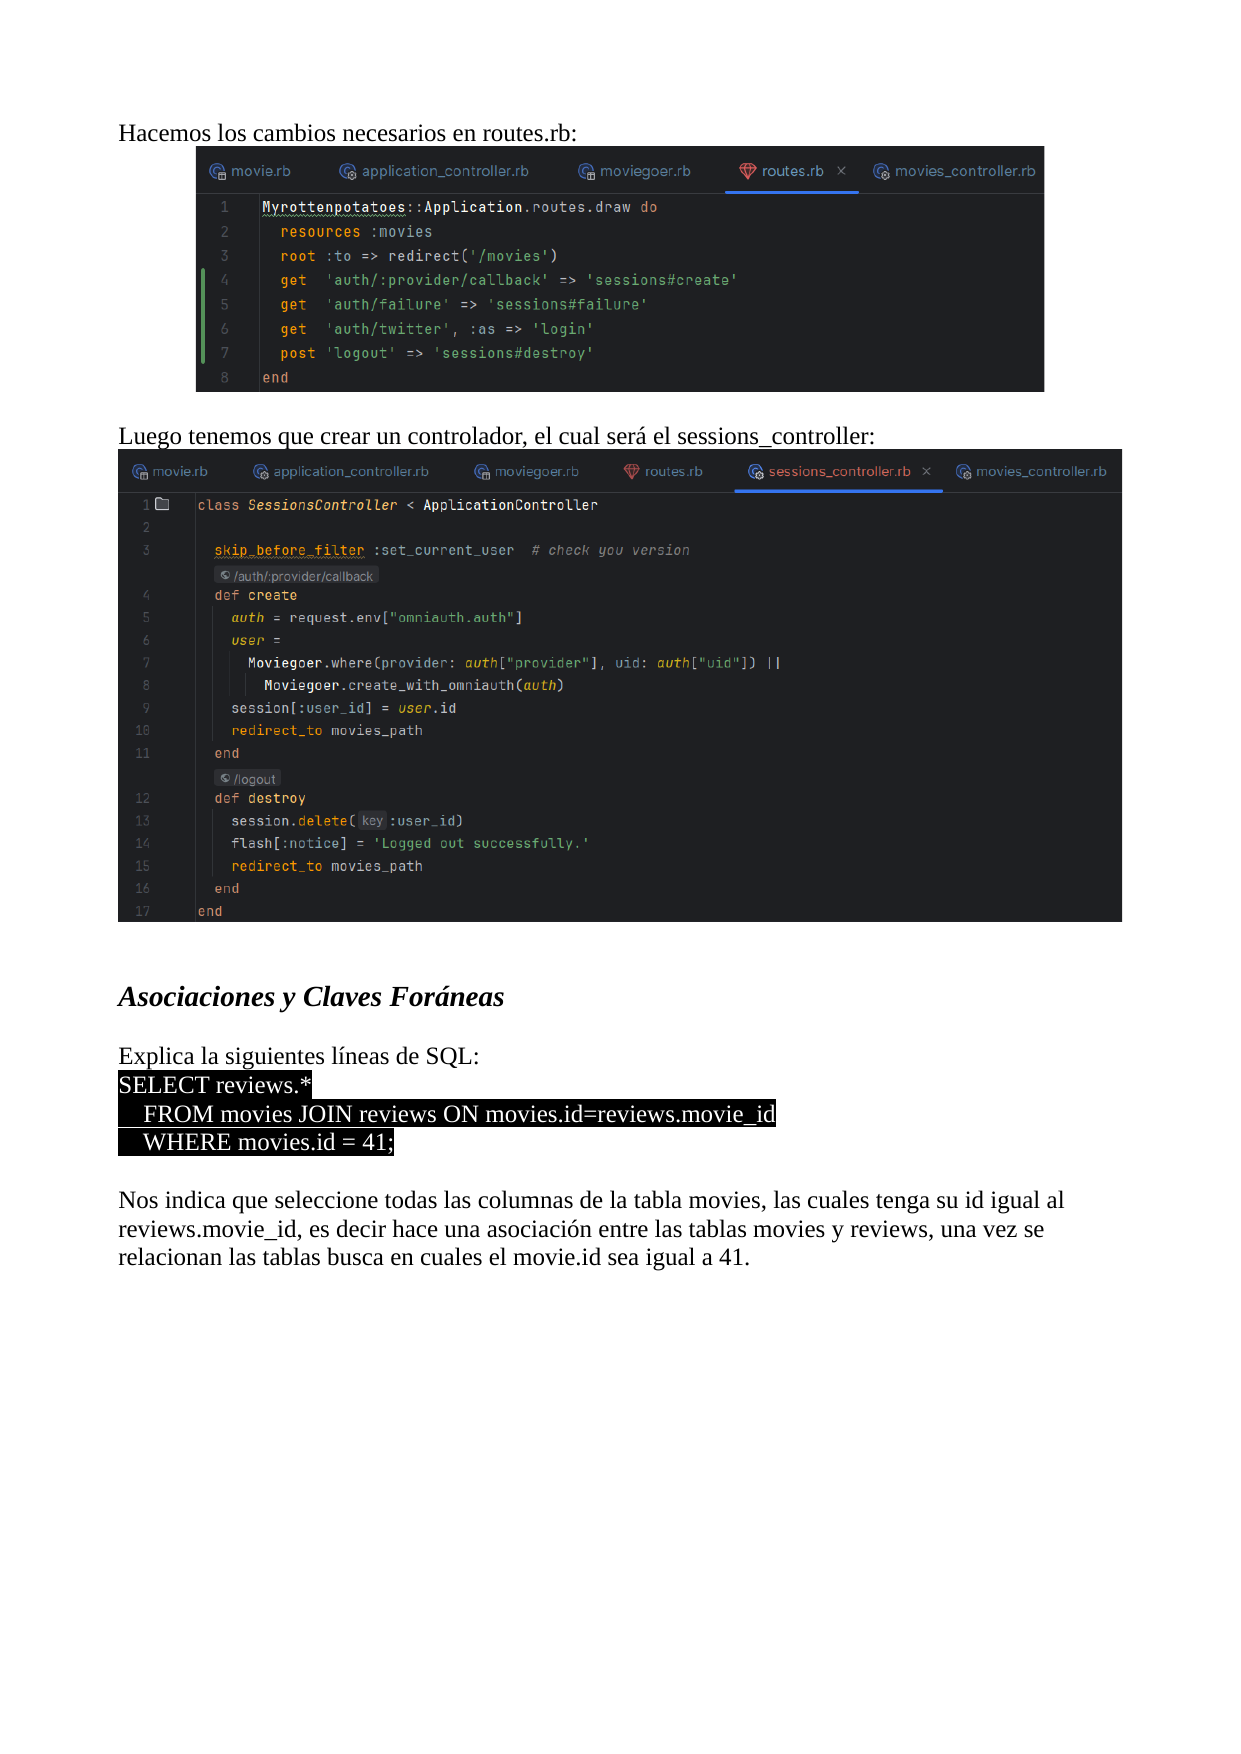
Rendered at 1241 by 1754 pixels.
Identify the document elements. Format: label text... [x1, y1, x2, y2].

picture [195, 146, 1045, 392]
text WHERE movies.id = 41; [118, 1127, 1122, 1156]
text Nos indica que seleccione todas las columnas de la tabla movies, las cuales tenga su id igual al reviews.movie_id, es decir hace una asociación entre las tablas movies y reviews, una vez se relacionan las tablas busca en cuales el movie.id sea igual a 41. [118, 1185, 1122, 1271]
text Hacemos los cambios necesarios en routes.rb: [118, 118, 1122, 147]
picture [118, 449, 1123, 922]
text Luego tenemos que crear un controlador, el cual será el sessions_controller: [118, 421, 1122, 449]
text FROM movies JOIN reviews ON movies.id=reviews.movie_id [118, 1099, 1122, 1127]
text Asociaciones y Claves Foráneas [118, 979, 1122, 1012]
text SELECT reviews.* [118, 1070, 1122, 1099]
text Explica la siguientes líneas de SQL: [118, 1041, 1122, 1070]
